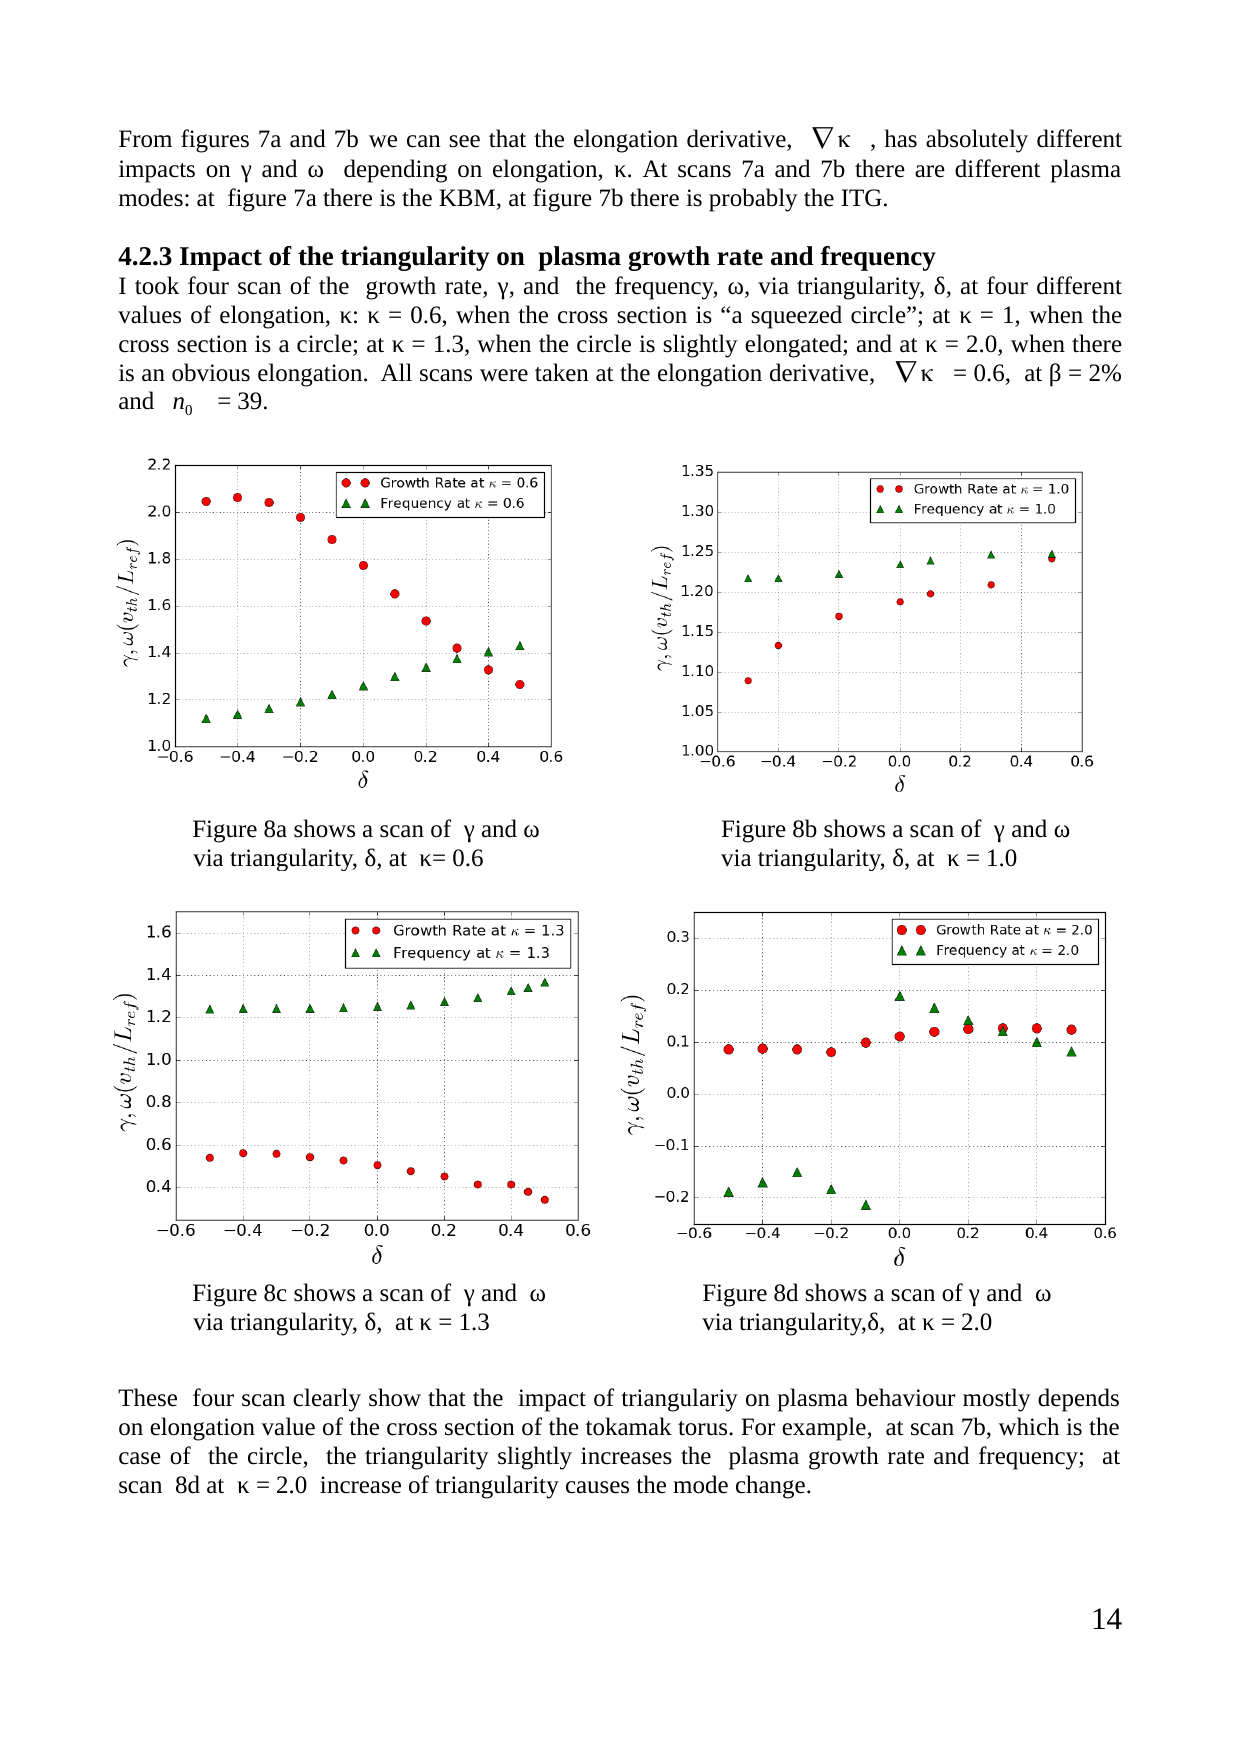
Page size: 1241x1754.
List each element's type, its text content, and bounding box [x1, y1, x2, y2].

text From figures 7a and 7b we can see that the elongation derivative,, has absolutely different impacts on γ and ω depending on elongation, κ. At scans 7a and 7b there are different plasma modes: at figure 7a there is the KBM, at figure 7b there is probably the ITG. [118, 118, 1122, 212]
text These four scan clearly show that the impact of triangulariy on plasma behaviour mostly depends on elongation value of the cross section of the tokamak torus. For example, at scan 7b, which is the case of the circle, the triangularity slightly increases the plasma growth rate and frequency; at scan 8d at κ = 2.0 increase of triangularity causes the mode change. [118, 1383, 1122, 1498]
text via triangularity, δ, at κ= 0.6 via triangularity, δ, at κ = 1.0 [118, 843, 1122, 871]
picture [96, 871, 1159, 1278]
text Figure 8a shows a scan of γ and ω Figure 8b shows a scan of γ and ω [118, 785, 1122, 843]
text Figure 8c shows a scan of γ and ω Figure 8d shows a scan of γ and ω [118, 1273, 1122, 1307]
text I took four scan of the growth rate, γ, and the frequency, ω, via triangularity, δ, at four different values of elongation, κ: κ = 0.6, when the cross section is “a squeezed circle”; at κ = 1, when the cross section is a circle; at κ = 1.3, when the circle is slightly elongated; and at κ = 2.0, when there is an obvious elongation. All scans were taken at the elongation derivative,= 0.6, at β = 2% and = 39. [118, 271, 1122, 419]
picture [645, 435, 1130, 799]
text via triangularity, δ, at κ = 1.3 via triangularity,δ, at κ = 2.0 [118, 1307, 1122, 1335]
text 4.2.3 Impact of the triangularity on plasma growth rate and frequency [118, 240, 1122, 271]
picture [107, 428, 600, 798]
